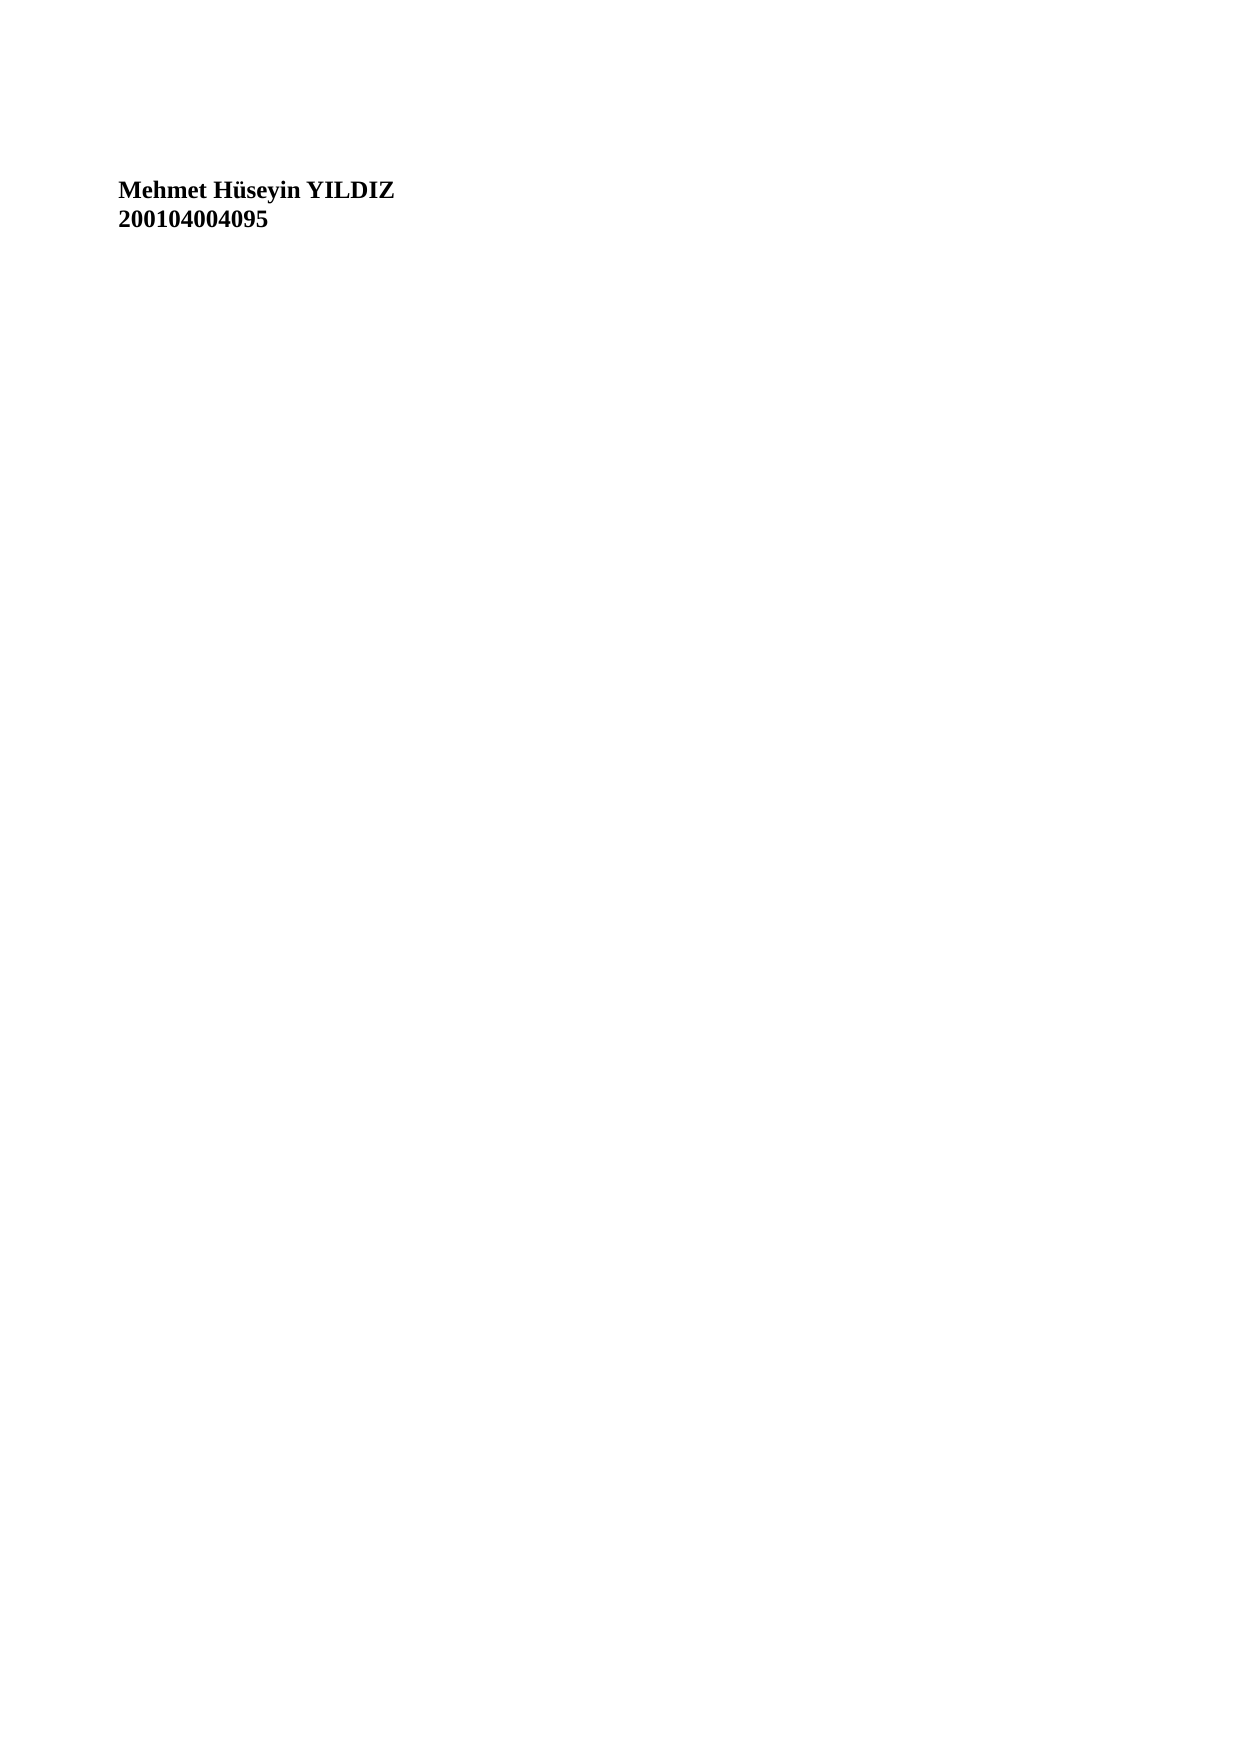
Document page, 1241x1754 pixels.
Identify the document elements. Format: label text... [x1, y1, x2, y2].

text Mehmet Hüseyin YILDIZ [118, 176, 1122, 204]
text 200104004095 [118, 204, 1122, 233]
